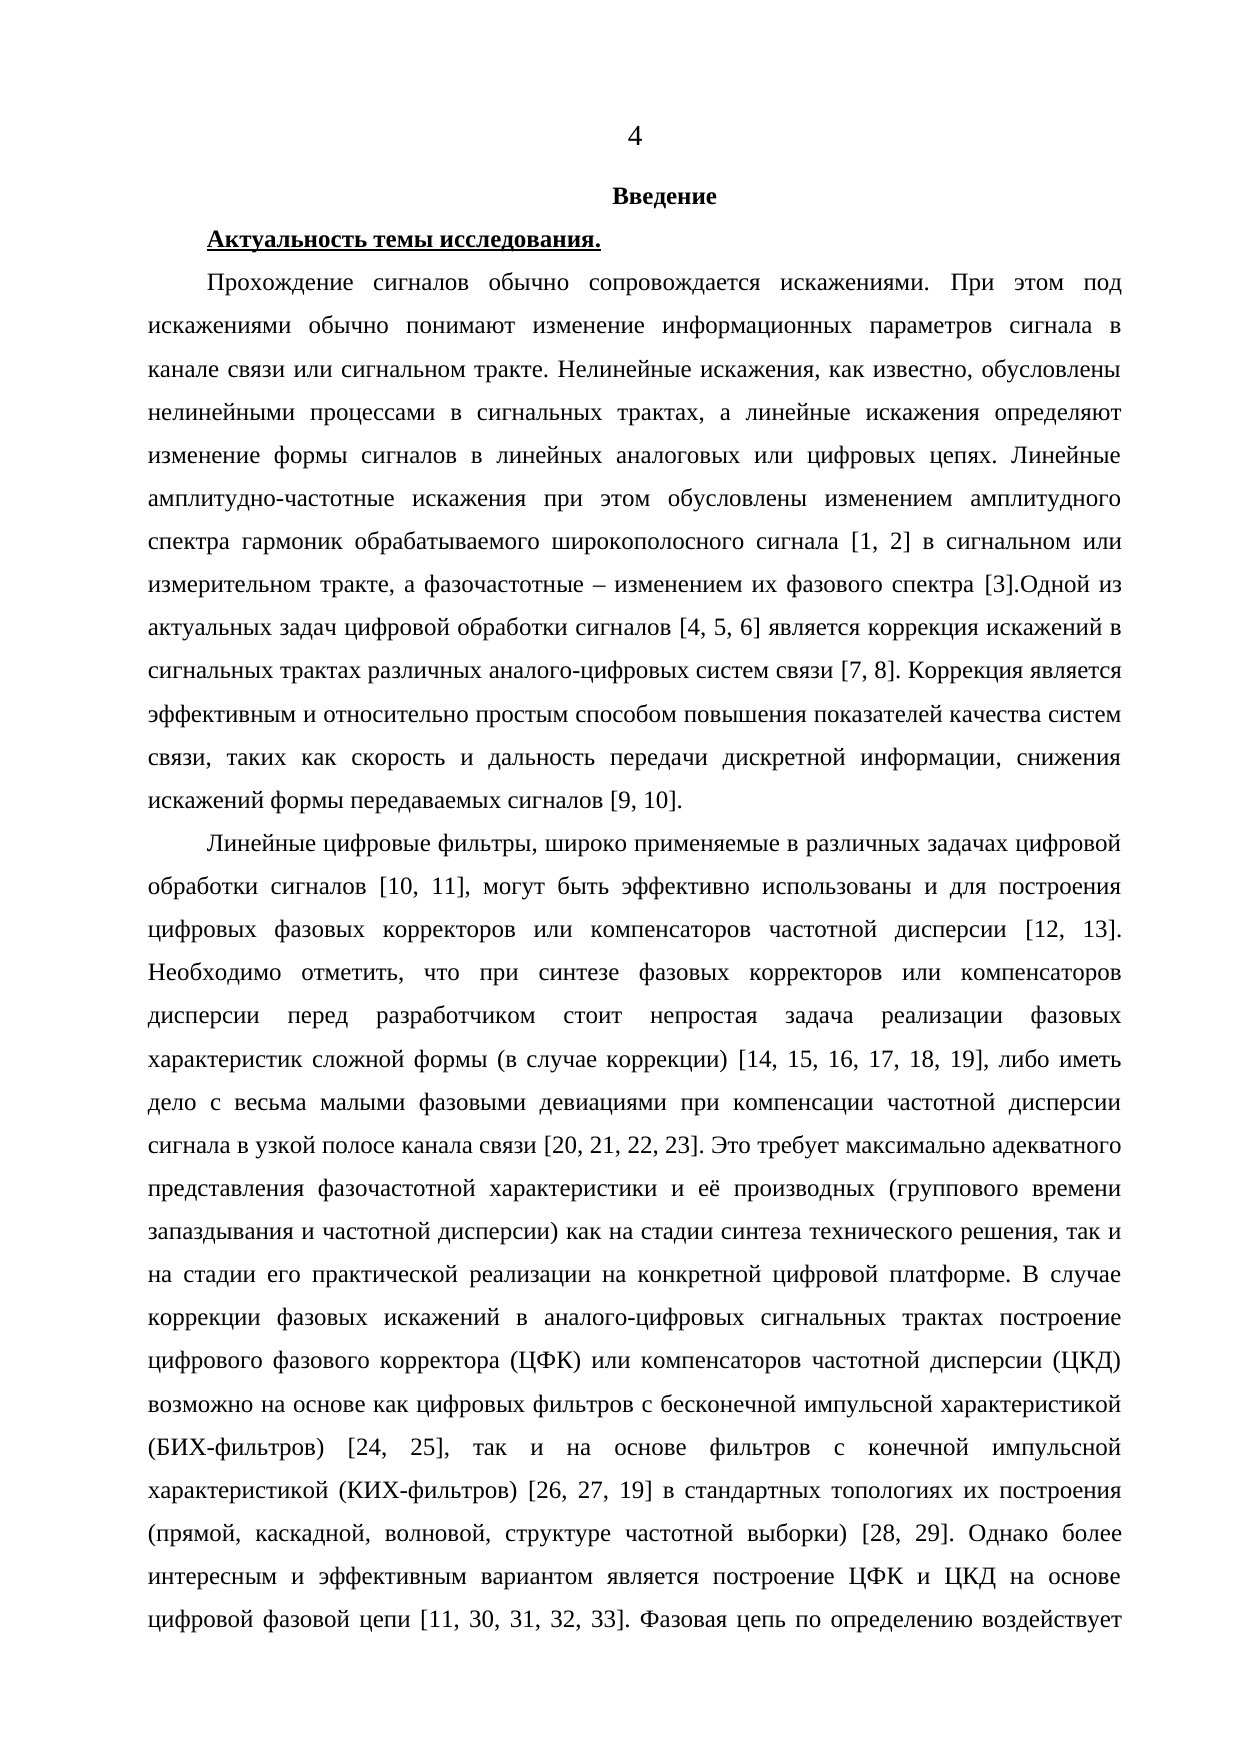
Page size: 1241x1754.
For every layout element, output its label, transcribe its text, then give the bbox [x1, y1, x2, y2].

text Актуальность темы исследования. [148, 224, 1122, 253]
text Линейные цифровые фильтры, широко применяемые в различных задачах цифровой обработки сигналов [10, 11], могут быть эффективно использованы и для построения цифровых фазовых корректоров или компенсаторов частотной дисперсии [12, 13]. Необходимо отметить, что при синтезе фазовых корректоров или компенсаторов дисперсии перед разработчиком стоит непростая задача реализации фазовых характеристик сложной формы (в случае коррекции) [14, 15, 16, 17, 18, 19], либо иметь дело с весьма малыми фазовыми девиациями при компенсации частотной дисперсии сигнала в узкой полосе канала связи [20, 21, 22, 23]. Это требует максимально адекватного представления фазочастотной характеристики и её производных (группового времени запаздывания и частотной дисперсии) как на стадии синтеза технического решения, так и на стадии его практической реализации на конкретной цифровой платформе. В случае коррекции фазовых искажений в аналого-цифровых сигнальных трактах построение цифрового фазового корректора (ЦФК) или компенсаторов частотной дисперсии (ЦКД) возможно на основе как цифровых фильтров с бесконечной импульсной характеристикой (БИХ-фильтров) [24, 25], так и на основе фильтров с конечной импульсной характеристикой (КИХ-фильтров) [26, 27, 19] в стандартных топологиях их построения (прямой, каскадной, волновой, структуре частотной выборки) [28, 29]. Однако более интересным и эффективным вариантом является построение ЦФК и ЦКД на основе цифровой фазовой цепи [11, 30, 31, 32, 33]. Фазовая цепь по определению воздействует [148, 828, 1122, 1633]
text Прохождение сигналов обычно сопровождается искажениями. При этом под искажениями обычно понимают изменение информационных параметров сигнала в канале связи или сигнальном тракте. Нелинейные искажения, как известно, обусловлены нелинейными процессами в сигнальных трактах, а линейные искажения определяют изменение формы сигналов в линейных аналоговых или цифровых цепях. Линейные амплитудно-частотные искажения при этом обусловлены изменением амплитудного спектра гармоник обрабатываемого широкополосного сигнала [1, 2] в сигнальном или измерительном тракте, а фазочастотные – изменением их фазового спектра [3].Одной из актуальных задач цифровой обработки сигналов [4, 5, 6] является коррекция искажений в сигнальных трактах различных аналого-цифровых систем связи [7, 8]. Коррекция является эффективным и относительно простым способом повышения показателей качества систем связи, таких как скорость и дальность передачи дискретной информации, снижения искажений формы передаваемых сигналов [9, 10]. [148, 267, 1122, 814]
subtitle Введение [148, 181, 1122, 210]
